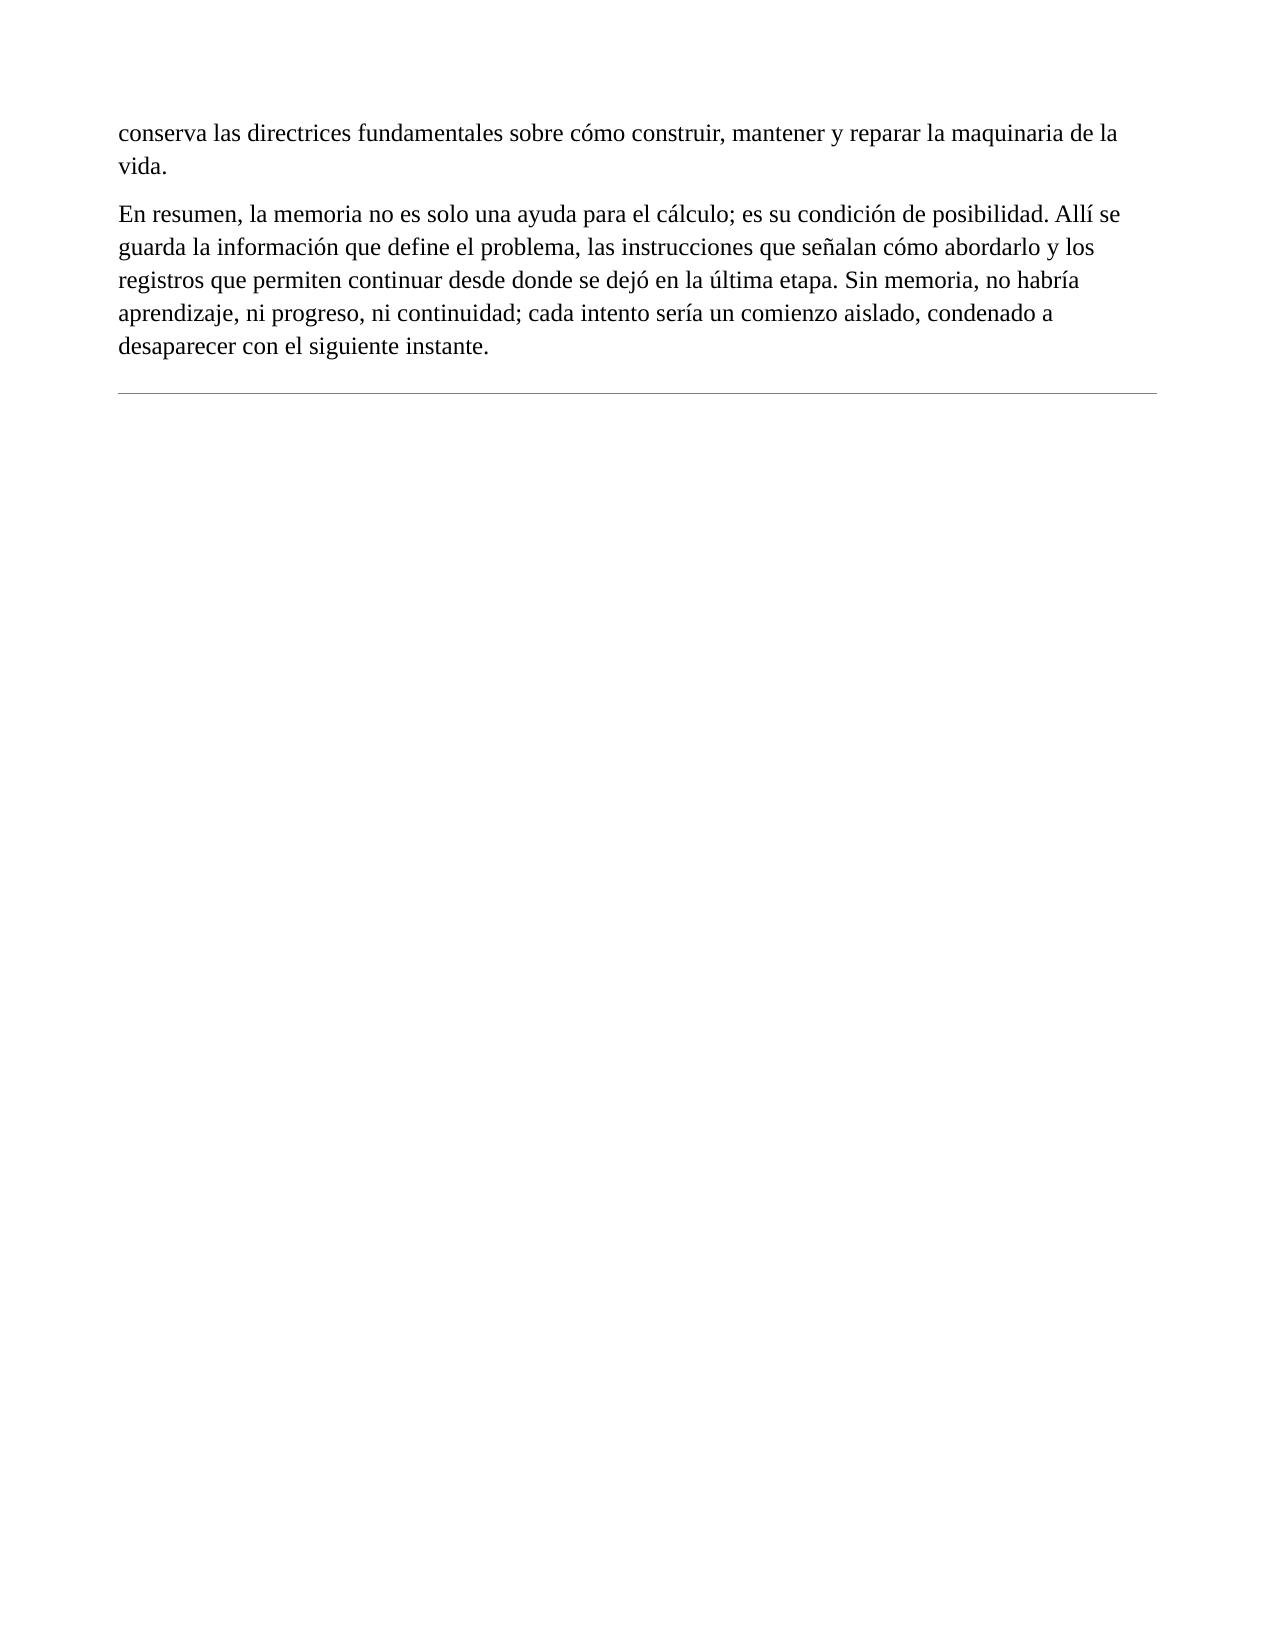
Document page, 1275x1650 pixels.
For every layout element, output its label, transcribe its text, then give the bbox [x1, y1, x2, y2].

text conserva las directrices fundamentales sobre cómo construir, mantener y reparar la maquinaria de la vida. [118, 118, 1157, 180]
text En resumen, la memoria no es solo una ayuda para el cálculo; es su condición de posibilidad. Allí se guarda la información que define el problema, las instrucciones que señalan cómo abordarlo y los registros que permiten continuar desde donde se dejó en la última etapa. Sin memoria, no habría aprendizaje, ni progreso, ni continuidad; cada intento sería un comienzo aislado, condenado a desaparecer con el siguiente instante. [118, 199, 1157, 359]
